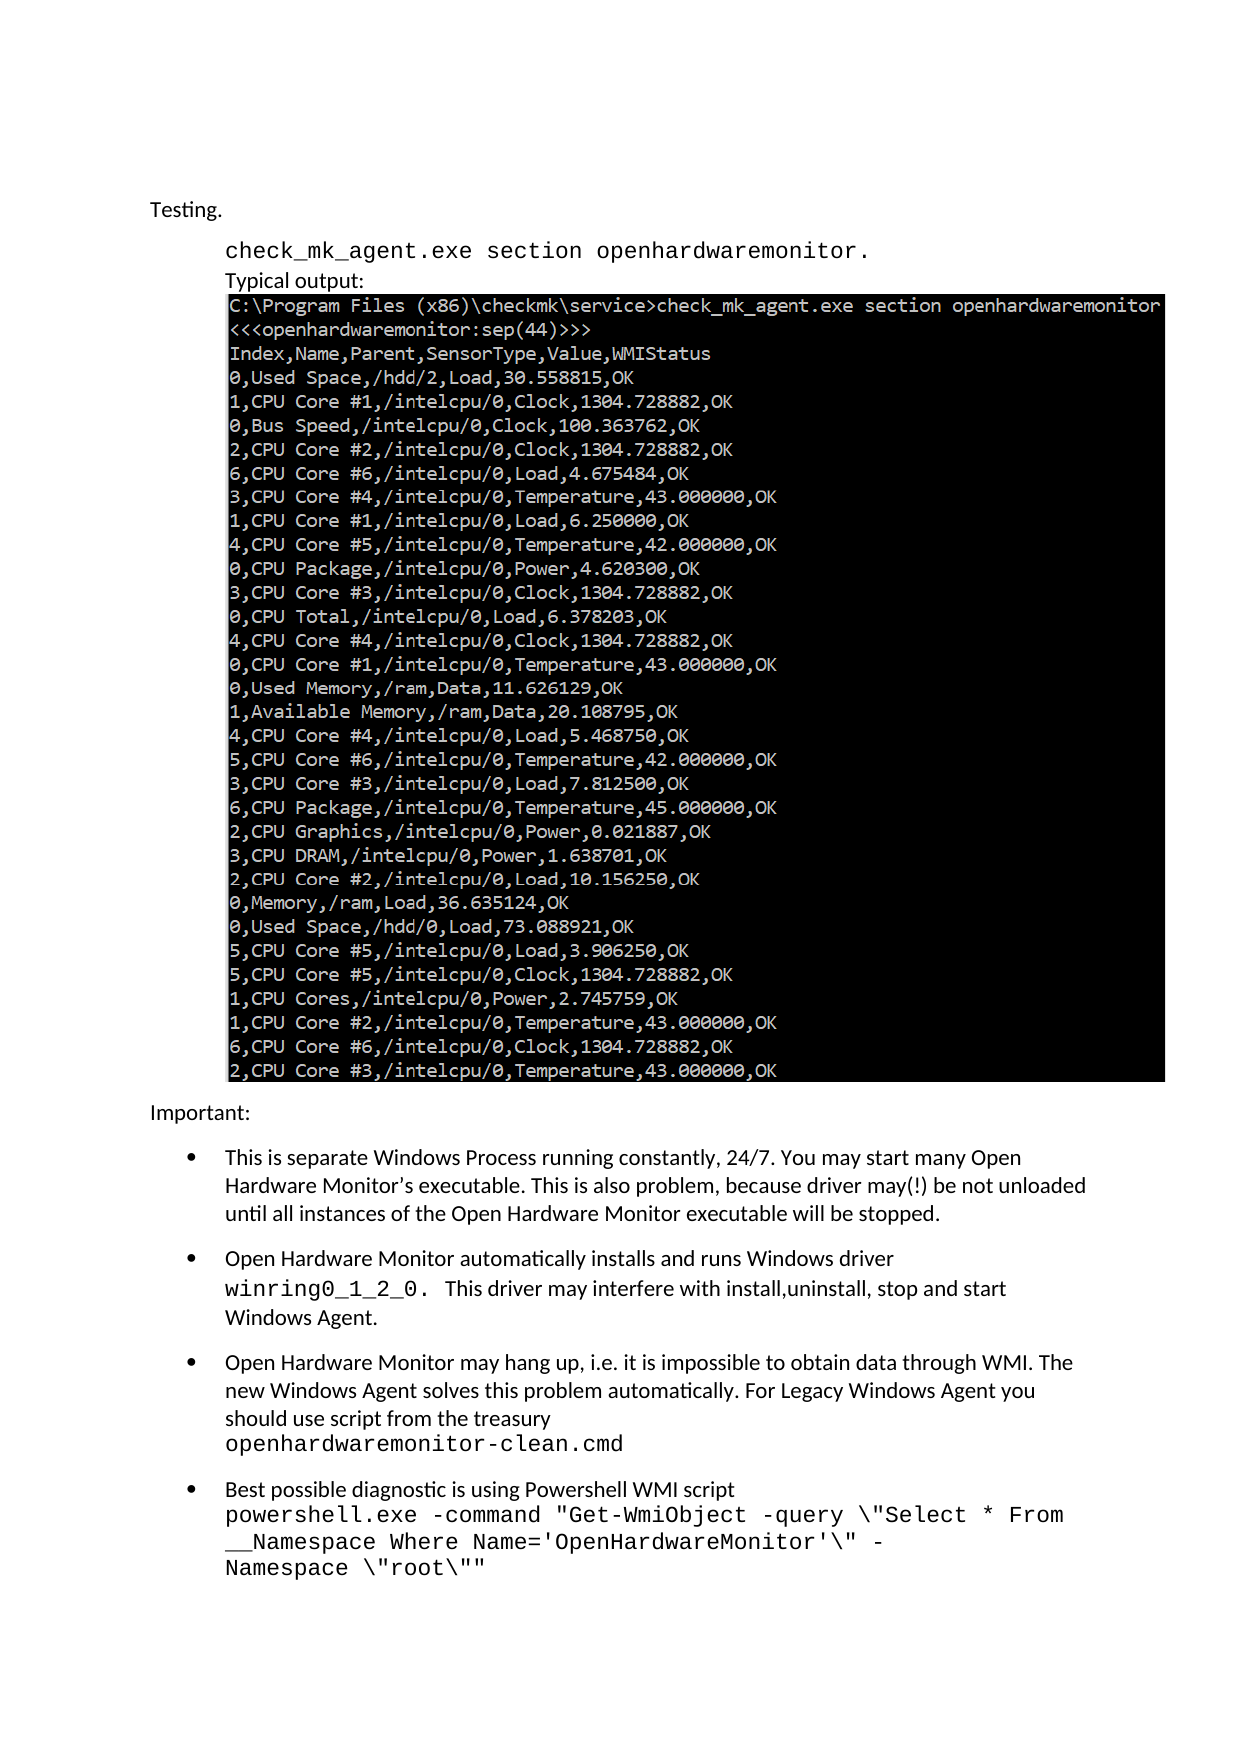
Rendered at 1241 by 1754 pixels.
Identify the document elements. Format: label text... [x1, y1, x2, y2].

list This is separate Windows Process running constantly, 24/7. You may start many Open Hardware Monitor’s executable. This is also problem, because driver may(!) be not unloaded until all instances of the Open Hardware Monitor executable will be stopped. [187, 1143, 1090, 1228]
text Testing. [150, 195, 1090, 223]
text check_mk_agent.exe section openhardwaremonitor. Typical output: [225, 240, 1090, 294]
list Open Hardware Monitor automatically installs and runs Windows driver winring0_1_2_0. This driver may interfere with install,uninstall, stop and start Windows Agent. [187, 1244, 1090, 1331]
list Open Hardware Monitor may hang up, i.e. it is impossible to obtain data through WMI. The new Windows Agent solves this problem automatically. For Legacy Windows Agent you should use script from the treasury openhardwaremonitor-clean.cmd [187, 1348, 1090, 1459]
text Important: [150, 1098, 1090, 1126]
list Best possible diagnostic is using Powershell WMI script powershell.exe -command "Get-WmiObject -query \"Select * From __Namespace Where Name='OpenHardwareMonitor'\" -Namespace \"root\"" [187, 1476, 1090, 1582]
